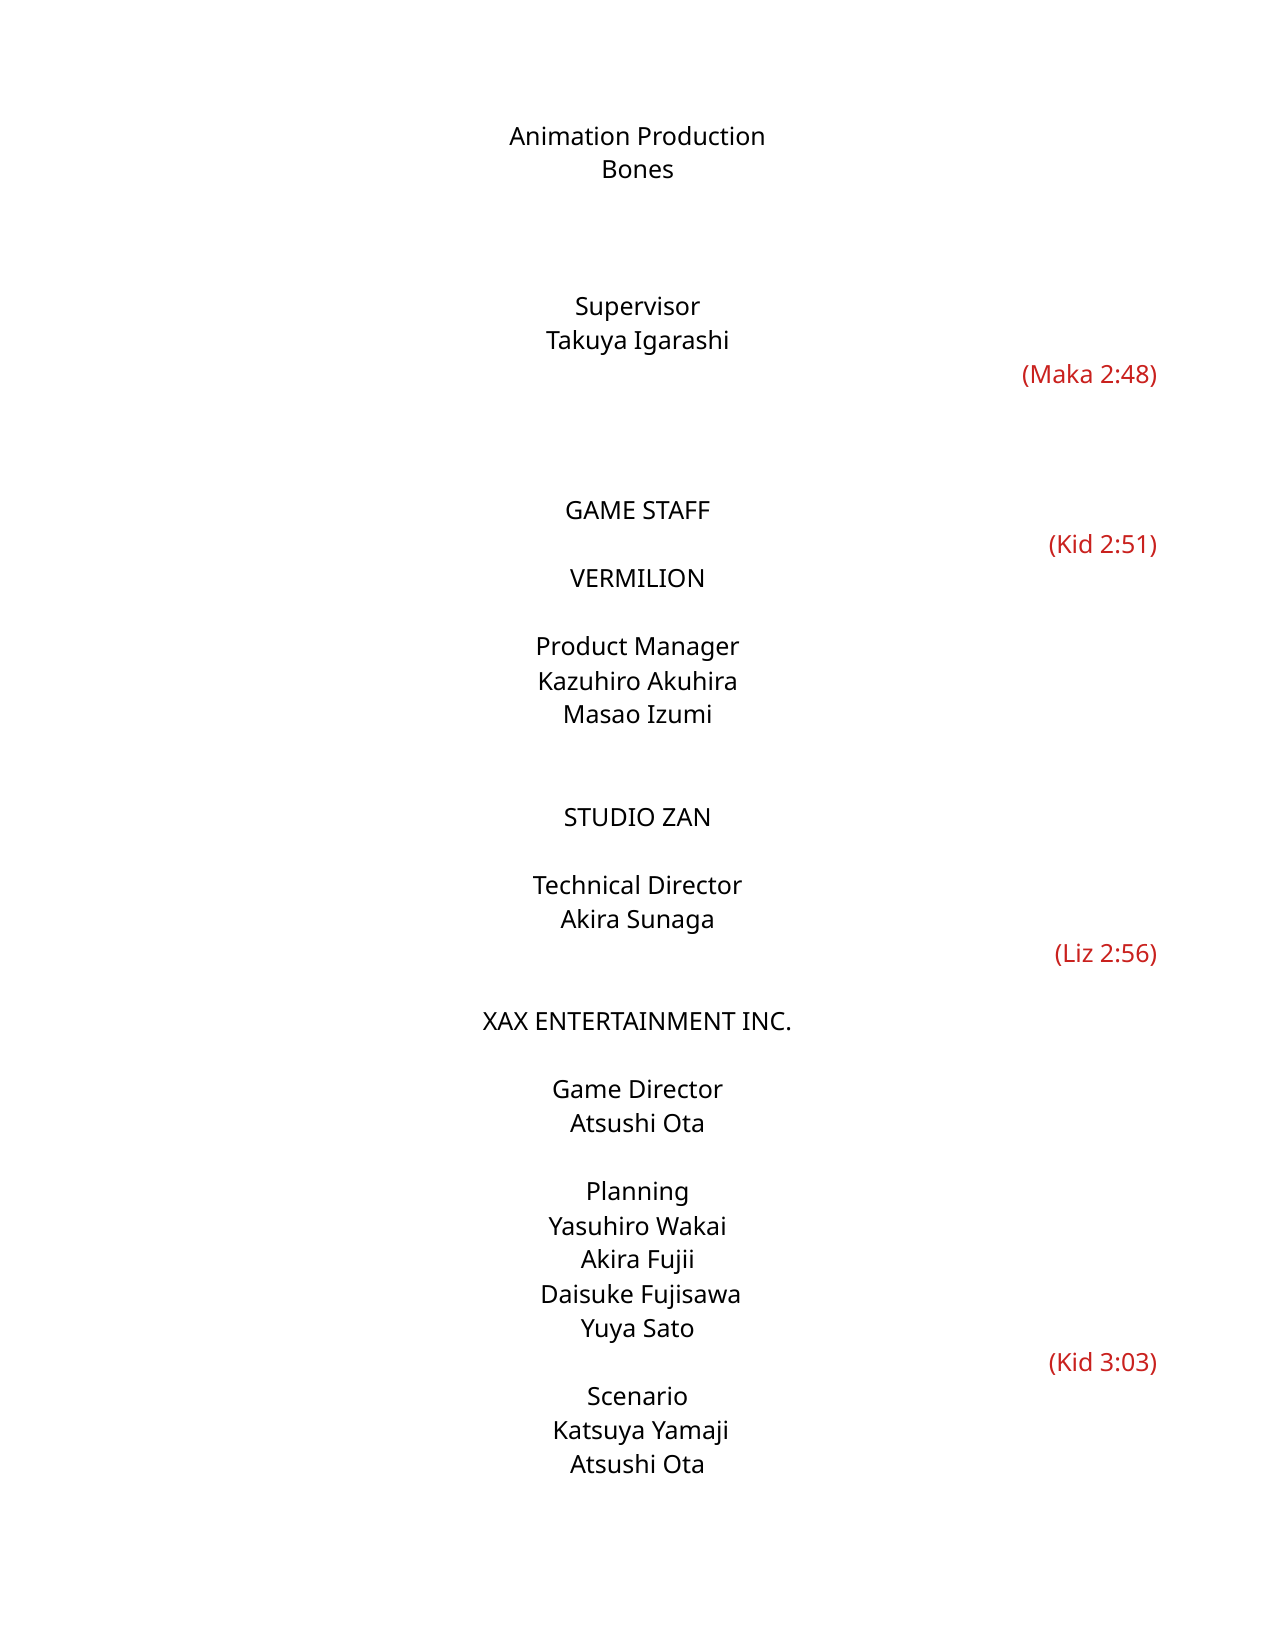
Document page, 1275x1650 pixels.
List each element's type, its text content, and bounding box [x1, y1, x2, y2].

text Animation Production [118, 118, 1157, 152]
text Yasuhiro Wakai [118, 1208, 1157, 1242]
text Game Director [118, 1072, 1157, 1106]
text VERMILION [118, 561, 1157, 595]
text Akira Sunaga [118, 902, 1157, 936]
text XAX ENTERTAINMENT INC. [118, 1004, 1157, 1038]
text (Maka 2:48) [118, 357, 1157, 391]
text Daisuke Fujisawa [118, 1276, 1157, 1310]
text (Kid 3:03) [118, 1344, 1157, 1378]
text Yuya Sato [118, 1310, 1157, 1344]
text GAME STAFF [118, 493, 1157, 527]
text Atsushi Ota [118, 1106, 1157, 1140]
text Supervisor [118, 288, 1157, 322]
text Bones [118, 152, 1157, 186]
text Product Manager [118, 629, 1157, 663]
text STUDIO ZAN [118, 799, 1157, 833]
text (Kid 2:51) [118, 527, 1157, 561]
text Planning [118, 1174, 1157, 1208]
text Scenario [118, 1378, 1157, 1412]
text Takuya Igarashi [118, 322, 1157, 357]
text Akira Fujii [118, 1242, 1157, 1276]
text Technical Director [118, 867, 1157, 902]
text Atsushi Ota [118, 1447, 1157, 1481]
text Kazuhiro Akuhira [118, 663, 1157, 697]
text Katsuya Yamaji [118, 1412, 1157, 1447]
text (Liz 2:56) [118, 936, 1157, 970]
text Masao Izumi [118, 697, 1157, 731]
